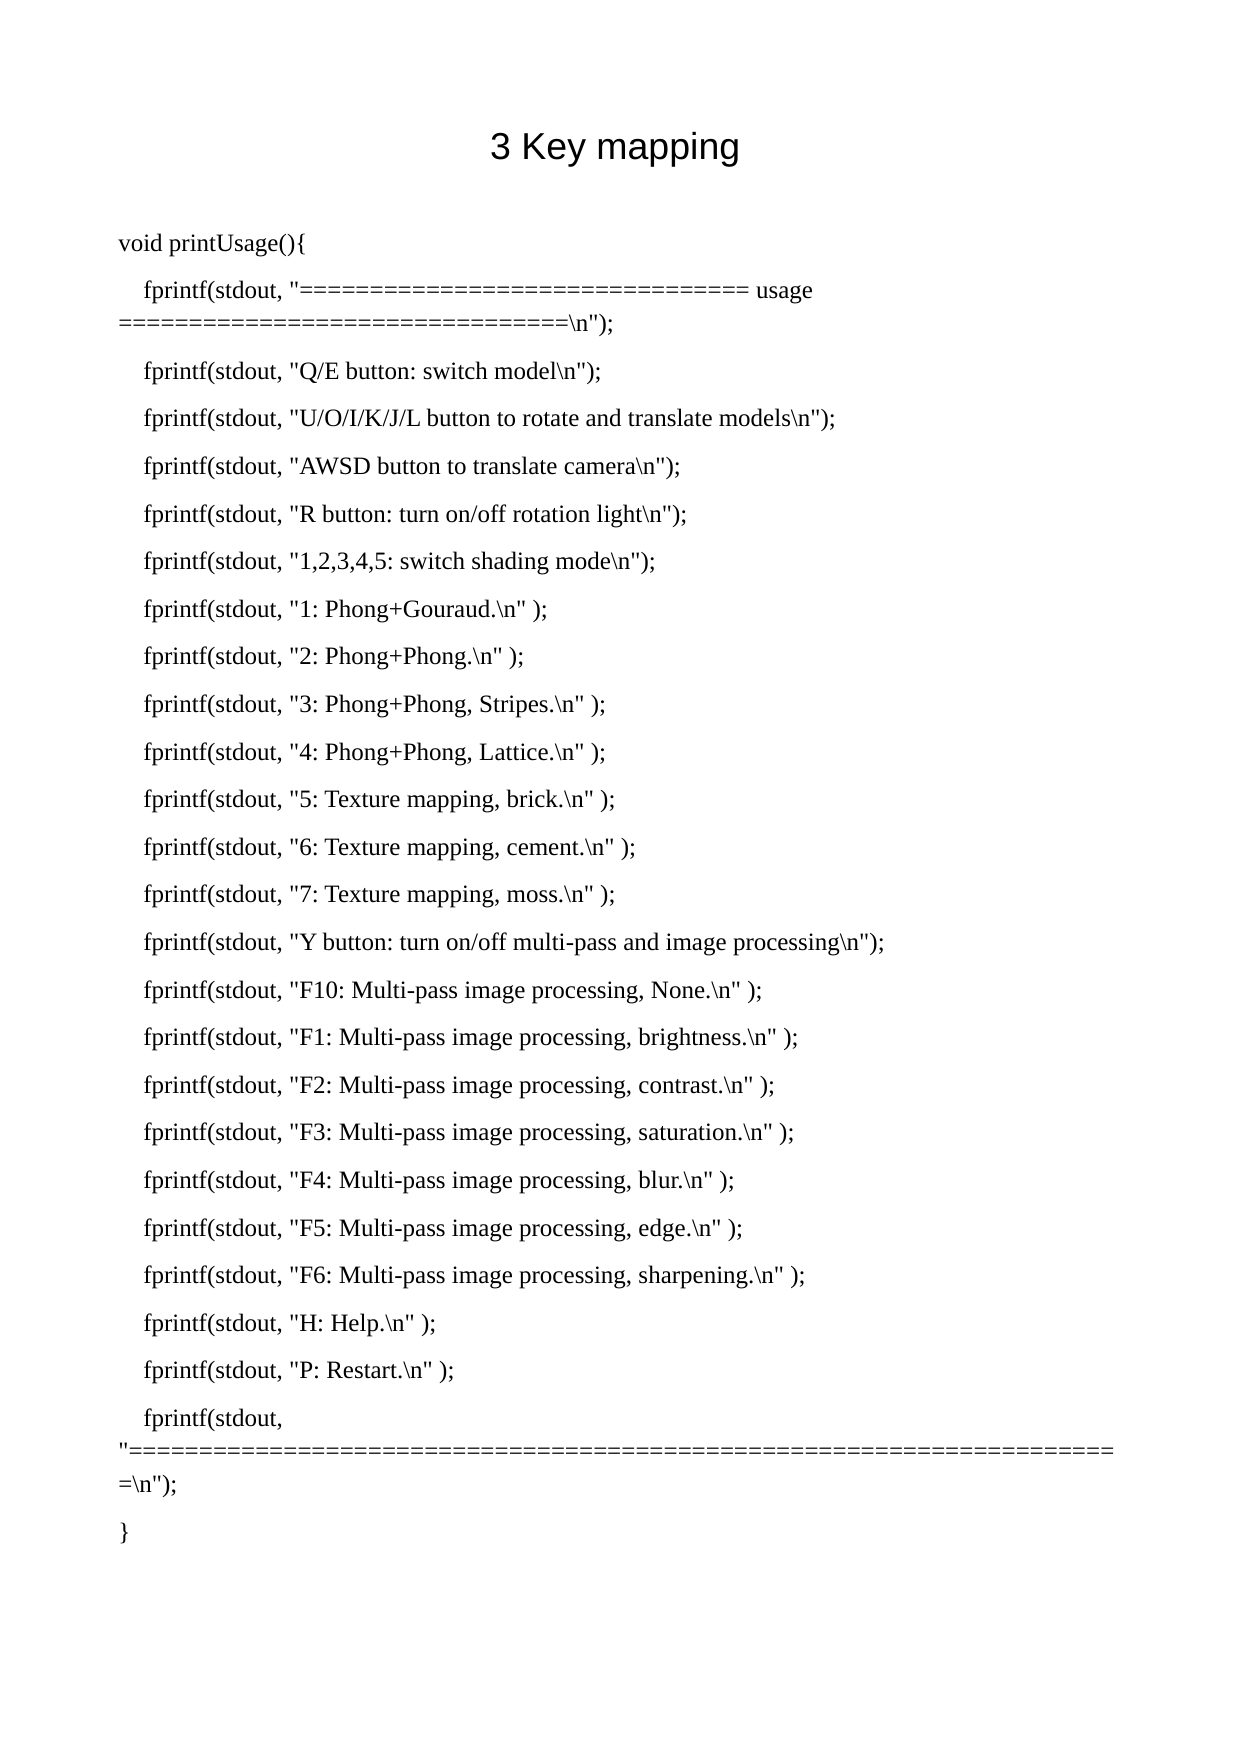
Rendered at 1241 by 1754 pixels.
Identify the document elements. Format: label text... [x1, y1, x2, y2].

text fprintf(stdout, "F1: Multi-pass image processing, brightness.\n" ); [118, 1022, 1122, 1051]
text fprintf(stdout, "1,2,3,4,5: switch shading mode\n"); [118, 546, 1122, 575]
text fprintf(stdout, "1: Phong+Gouraud.\n" ); [118, 594, 1122, 623]
text fprintf(stdout, "Y button: turn on/off multi-pass and image processing\n"); [118, 927, 1122, 956]
text fprintf(stdout, "F4: Multi-pass image processing, blur.\n" ); [118, 1165, 1122, 1194]
text fprintf(stdout, "2: Phong+Phong.\n" ); [118, 641, 1122, 670]
text fprintf(stdout, "P: Restart.\n" ); [118, 1356, 1122, 1384]
text fprintf(stdout, "AWSD button to translate camera\n"); [118, 451, 1122, 480]
text fprintf(stdout, "U/O/I/K/J/L button to rotate and translate models\n"); [118, 403, 1122, 432]
text fprintf(stdout, "4: Phong+Phong, Lattice.\n" ); [118, 737, 1122, 765]
text } [118, 1517, 1122, 1546]
text fprintf(stdout, "F5: Multi-pass image processing, edge.\n" ); [118, 1213, 1122, 1241]
subtitle 3 Key mapping [118, 124, 1122, 167]
text fprintf(stdout, "F10: Multi-pass image processing, None.\n" ); [118, 975, 1122, 1003]
text fprintf(stdout, "F2: Multi-pass image processing, contrast.\n" ); [118, 1070, 1122, 1099]
text fprintf(stdout, "Q/E button: switch model\n"); [118, 356, 1122, 384]
text fprintf(stdout, "6: Texture mapping, cement.\n" ); [118, 832, 1122, 861]
text void printUsage(){ [118, 228, 1122, 256]
text fprintf(stdout, "3: Phong+Phong, Stripes.\n" ); [118, 689, 1122, 718]
text fprintf(stdout, "F6: Multi-pass image processing, sharpening.\n" ); [118, 1260, 1122, 1289]
text fprintf(stdout, "5: Texture mapping, brick.\n" ); [118, 784, 1122, 813]
text fprintf(stdout, "=======================================================================\n"); [118, 1403, 1122, 1498]
text fprintf(stdout, "F3: Multi-pass image processing, saturation.\n" ); [118, 1117, 1122, 1146]
text fprintf(stdout, "R button: turn on/off rotation light\n"); [118, 499, 1122, 527]
text fprintf(stdout, "H: Help.\n" ); [118, 1308, 1122, 1337]
text fprintf(stdout, "7: Texture mapping, moss.\n" ); [118, 879, 1122, 908]
text fprintf(stdout, "================================ usage ================================\n"); [118, 275, 1122, 337]
